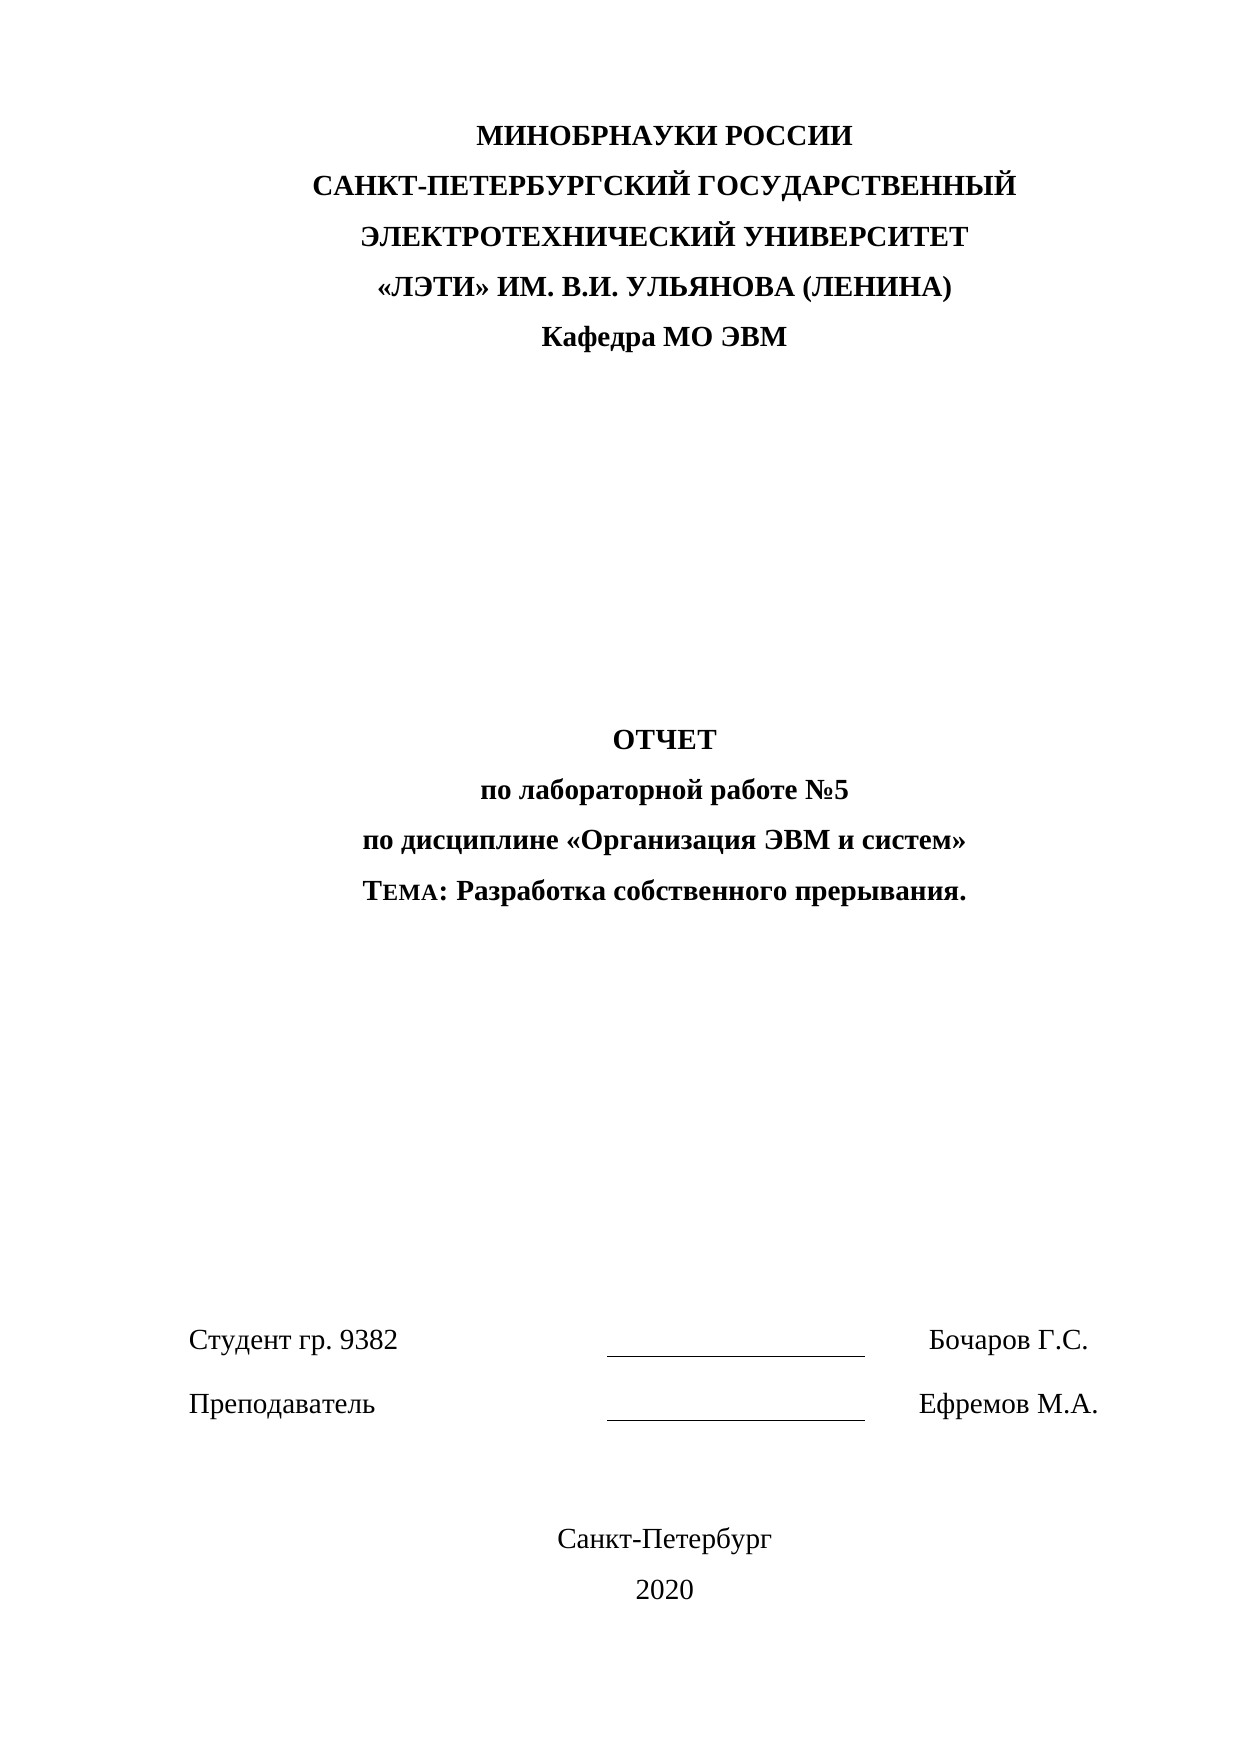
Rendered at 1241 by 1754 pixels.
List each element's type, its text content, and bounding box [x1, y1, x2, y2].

text по дисциплине «Организация ЭВМ и систем» [177, 822, 1152, 856]
text Санкт-Петербургский государственный [177, 168, 1152, 202]
text по лабораторной работе №5 [177, 772, 1152, 806]
subtitle Тема: Разработка собственного прерывания. [177, 873, 1152, 940]
text МИНОБРНАУКИ РОССИИ [177, 118, 1152, 152]
table_cell Ефремов М.А. [865, 1356, 1152, 1420]
table_header Студент гр. 9382 [177, 1292, 607, 1356]
text Санкт-Петербург [177, 1522, 1152, 1555]
table_header [607, 1292, 865, 1356]
text электротехнический университет [177, 219, 1152, 252]
text 2020 [177, 1572, 1152, 1606]
table_cell [607, 1357, 865, 1420]
text отчет [177, 722, 1152, 755]
text «ЛЭТИ» им. В.И. Ульянова (Ленина) [177, 269, 1152, 303]
text Кафедра МО ЭВМ [177, 319, 1152, 353]
table_header Бочаров Г.С. [865, 1292, 1152, 1356]
table_cell Преподаватель [177, 1356, 607, 1420]
